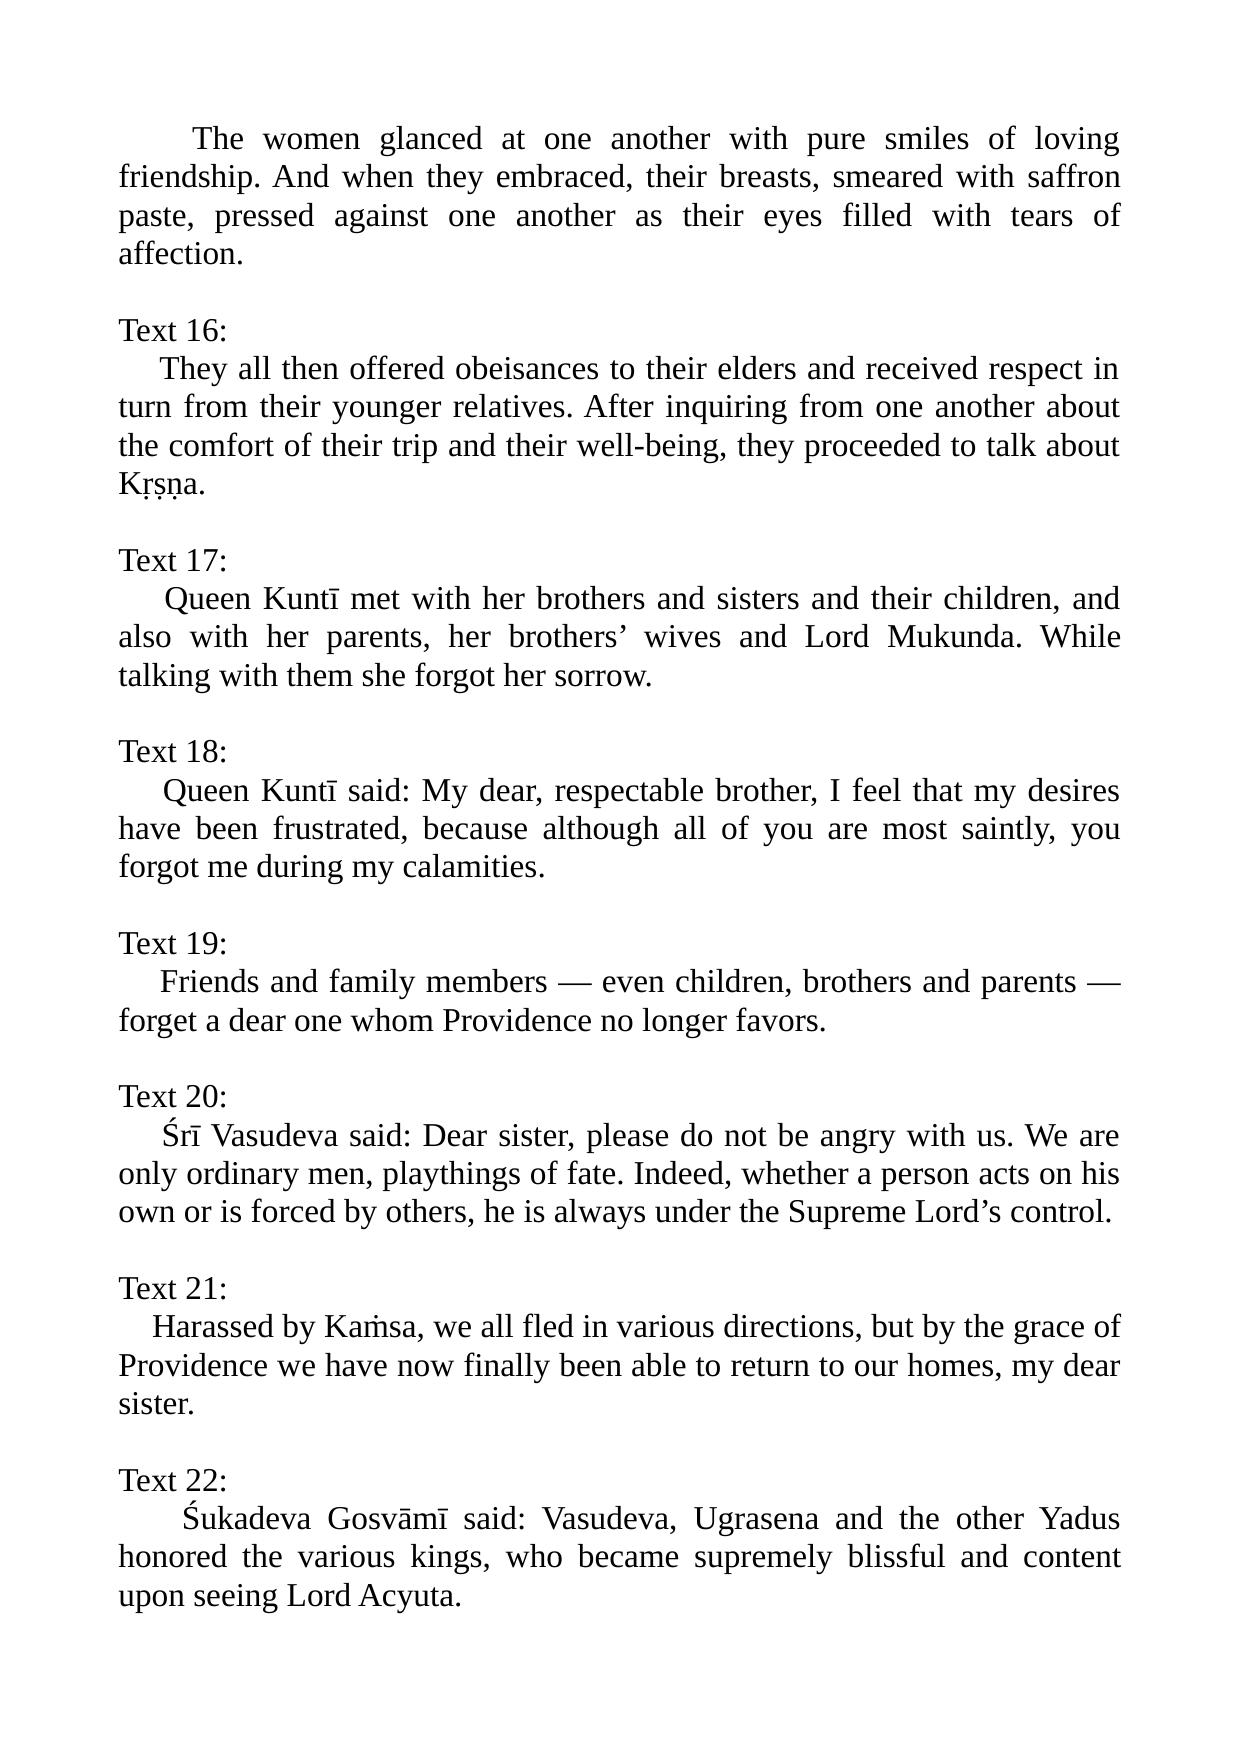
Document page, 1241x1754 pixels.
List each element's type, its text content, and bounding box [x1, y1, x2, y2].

text Text 16: [118, 310, 1122, 348]
text Friends and family members — even children, brothers and parents — forget a dear one whom Providence no longer favors. [118, 961, 1122, 1038]
text Text 18: [118, 731, 1122, 770]
text The women glanced at one another with pure smiles of loving friendship. And when they embraced, their breasts, smeared with saffron paste, pressed against one another as their eyes filled with tears of affection. [118, 118, 1122, 271]
text Harassed by Kaṁsa, we all fled in various directions, but by the grace of Providence we have now finally been able to return to our homes, my dear sister. [118, 1306, 1122, 1421]
text Text 20: [118, 1076, 1122, 1115]
text They all then offered obeisances to their elders and received respect in turn from their younger relatives. After inquiring from one another about the comfort of their trip and their well-being, they proceeded to talk about Kṛṣṇa. [118, 348, 1122, 501]
text Queen Kuntī met with her brothers and sisters and their children, and also with her parents, her brothers’ wives and Lord Mukunda. While talking with them she forgot her sorrow. [118, 578, 1122, 693]
text Text 21: [118, 1268, 1122, 1306]
text Text 19: [118, 923, 1122, 961]
text Śrī Vasudeva said: Dear sister, please do not be angry with us. We are only ordinary men, playthings of fate. Indeed, whether a person acts on his own or is forced by others, he is always under the Supreme Lord’s control. [118, 1115, 1122, 1230]
text Text 22: [118, 1460, 1122, 1498]
text Queen Kuntī said: My dear, respectable brother, I feel that my desires have been frustrated, because although all of you are most saintly, you forgot me during my calamities. [118, 770, 1122, 885]
text Śukadeva Gosvāmī said: Vasudeva, Ugrasena and the other Yadus honored the various kings, who became supremely blissful and content upon seeing Lord Acyuta. [118, 1498, 1122, 1613]
text Text 17: [118, 540, 1122, 578]
